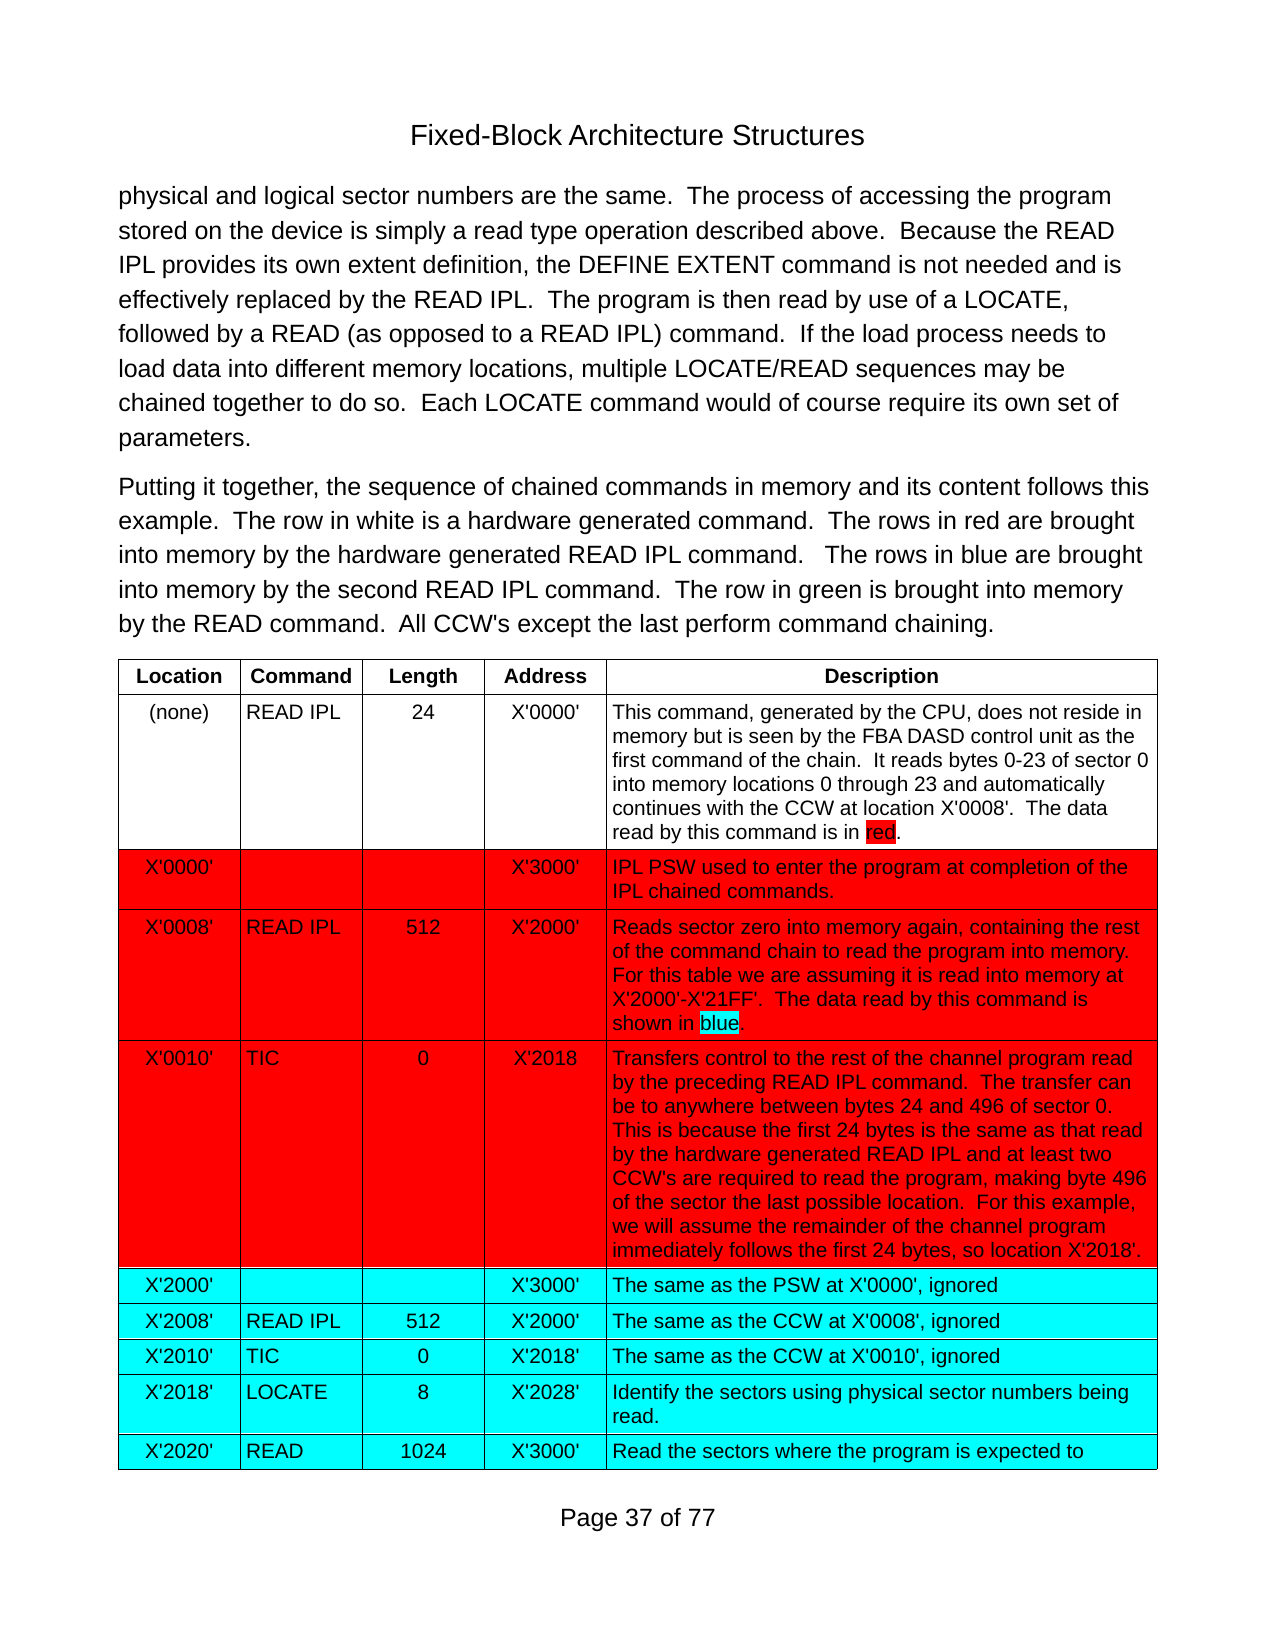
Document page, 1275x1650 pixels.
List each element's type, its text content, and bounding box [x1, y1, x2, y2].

table_cell 0 [363, 1041, 484, 1267]
table_cell Reads sector zero into memory again, containing the rest of the command chain to read the program into memory. For this table we are assuming it is read into memory at X'2000'-X'21FF'. The data read by this command is shown in blue. [607, 910, 1157, 1040]
table_cell X'3000' [485, 1435, 606, 1469]
table_header Address [485, 660, 606, 694]
table_cell Identify the sectors using physical sector numbers being read. [607, 1375, 1157, 1433]
table_header Command [241, 660, 362, 694]
table_cell IPL PSW used to enter the program at completion of the IPL chained commands. [607, 850, 1157, 909]
table_cell X'2018' [119, 1375, 240, 1433]
table_cell X'2000' [119, 1269, 240, 1303]
table_cell The same as the CCW at X'0008', ignored [607, 1304, 1157, 1338]
table_cell 1024 [363, 1435, 484, 1469]
table_cell X'2018' [485, 1340, 606, 1374]
table_cell X'0000' [119, 850, 240, 909]
table_cell X'0008' [119, 910, 240, 1040]
table_header Length [363, 660, 484, 694]
table_cell TIC [241, 1041, 362, 1267]
table_cell [363, 850, 484, 909]
table_cell [241, 1269, 362, 1303]
table_cell X'2010' [119, 1340, 240, 1374]
table_cell X'2018 [485, 1041, 606, 1267]
table_header Description [607, 660, 1157, 694]
table_cell The same as the CCW at X'0010', ignored [607, 1340, 1157, 1374]
table_cell Read the sectors where the program is expected to [607, 1435, 1157, 1469]
table_cell X'0010' [119, 1041, 240, 1267]
table_cell The same as the PSW at X'0000', ignored [607, 1269, 1157, 1303]
table_cell 0 [363, 1340, 484, 1374]
table_cell This command, generated by the CPU, does not reside in memory but is seen by the FBA DASD control unit as the first command of the chain. It reads bytes 0-23 of sector 0 into memory locations 0 through 23 and automatically continues with the CCW at location X'0008'. The data read by this command is in red. [607, 695, 1157, 849]
table_cell READ IPL [241, 910, 362, 1040]
table_cell X'2020' [119, 1435, 240, 1469]
table_cell X'2000' [485, 910, 606, 1040]
table_cell [363, 1269, 484, 1303]
table_cell TIC [241, 1340, 362, 1374]
table_cell 24 [363, 695, 484, 849]
table_cell 8 [363, 1375, 484, 1433]
table_cell X'2028' [485, 1375, 606, 1433]
table_cell READ IPL [241, 695, 362, 849]
table_cell READ IPL [241, 1304, 362, 1338]
text physical and logical sector numbers are the same. The process of accessing the program stored on the device is simply a read type operation described above. Because the READ IPL provides its own extent definition, the DEFINE EXTENT command is not needed and is effectively replaced by the READ IPL. The program is then read by use of a LOCATE, followed by a READ (as opposed to a READ IPL) command. If the load process needs to load data into different memory locations, multiple LOCATE/READ sequences may be chained together to do so. Each LOCATE command would of course require its own set of parameters. [118, 181, 1157, 451]
table_cell X'2008' [119, 1304, 240, 1338]
table_cell X'2000' [485, 1304, 606, 1338]
table_cell X'3000' [485, 1269, 606, 1303]
table_cell 512 [363, 1304, 484, 1338]
table_cell X'3000' [485, 850, 606, 909]
table_cell Transfers control to the rest of the channel program read by the preceding READ IPL command. The transfer can be to anywhere between bytes 24 and 496 of sector 0. This is because the first 24 bytes is the same as that read by the hardware generated READ IPL and at least two CCW's are required to read the program, making byte 496 of the sector the last possible location. For this example, we will assume the remainder of the channel program immediately follows the first 24 bytes, so location X'2018'. [607, 1041, 1157, 1267]
table_cell X'0000' [485, 695, 606, 849]
table_cell LOCATE [241, 1375, 362, 1433]
table_cell (none) [119, 695, 240, 849]
table_cell 512 [363, 910, 484, 1040]
table_header Location [119, 660, 240, 694]
table_cell READ [241, 1435, 362, 1469]
text Putting it together, the sequence of chained commands in memory and its content follows this example. The row in white is a hardware generated command. The rows in red are brought into memory by the hardware generated READ IPL command. The rows in blue are brought into memory by the second READ IPL command. The row in green is brought into memory by the READ command. All CCW's except the last perform command chaining. [118, 472, 1157, 638]
table_cell [241, 850, 362, 909]
